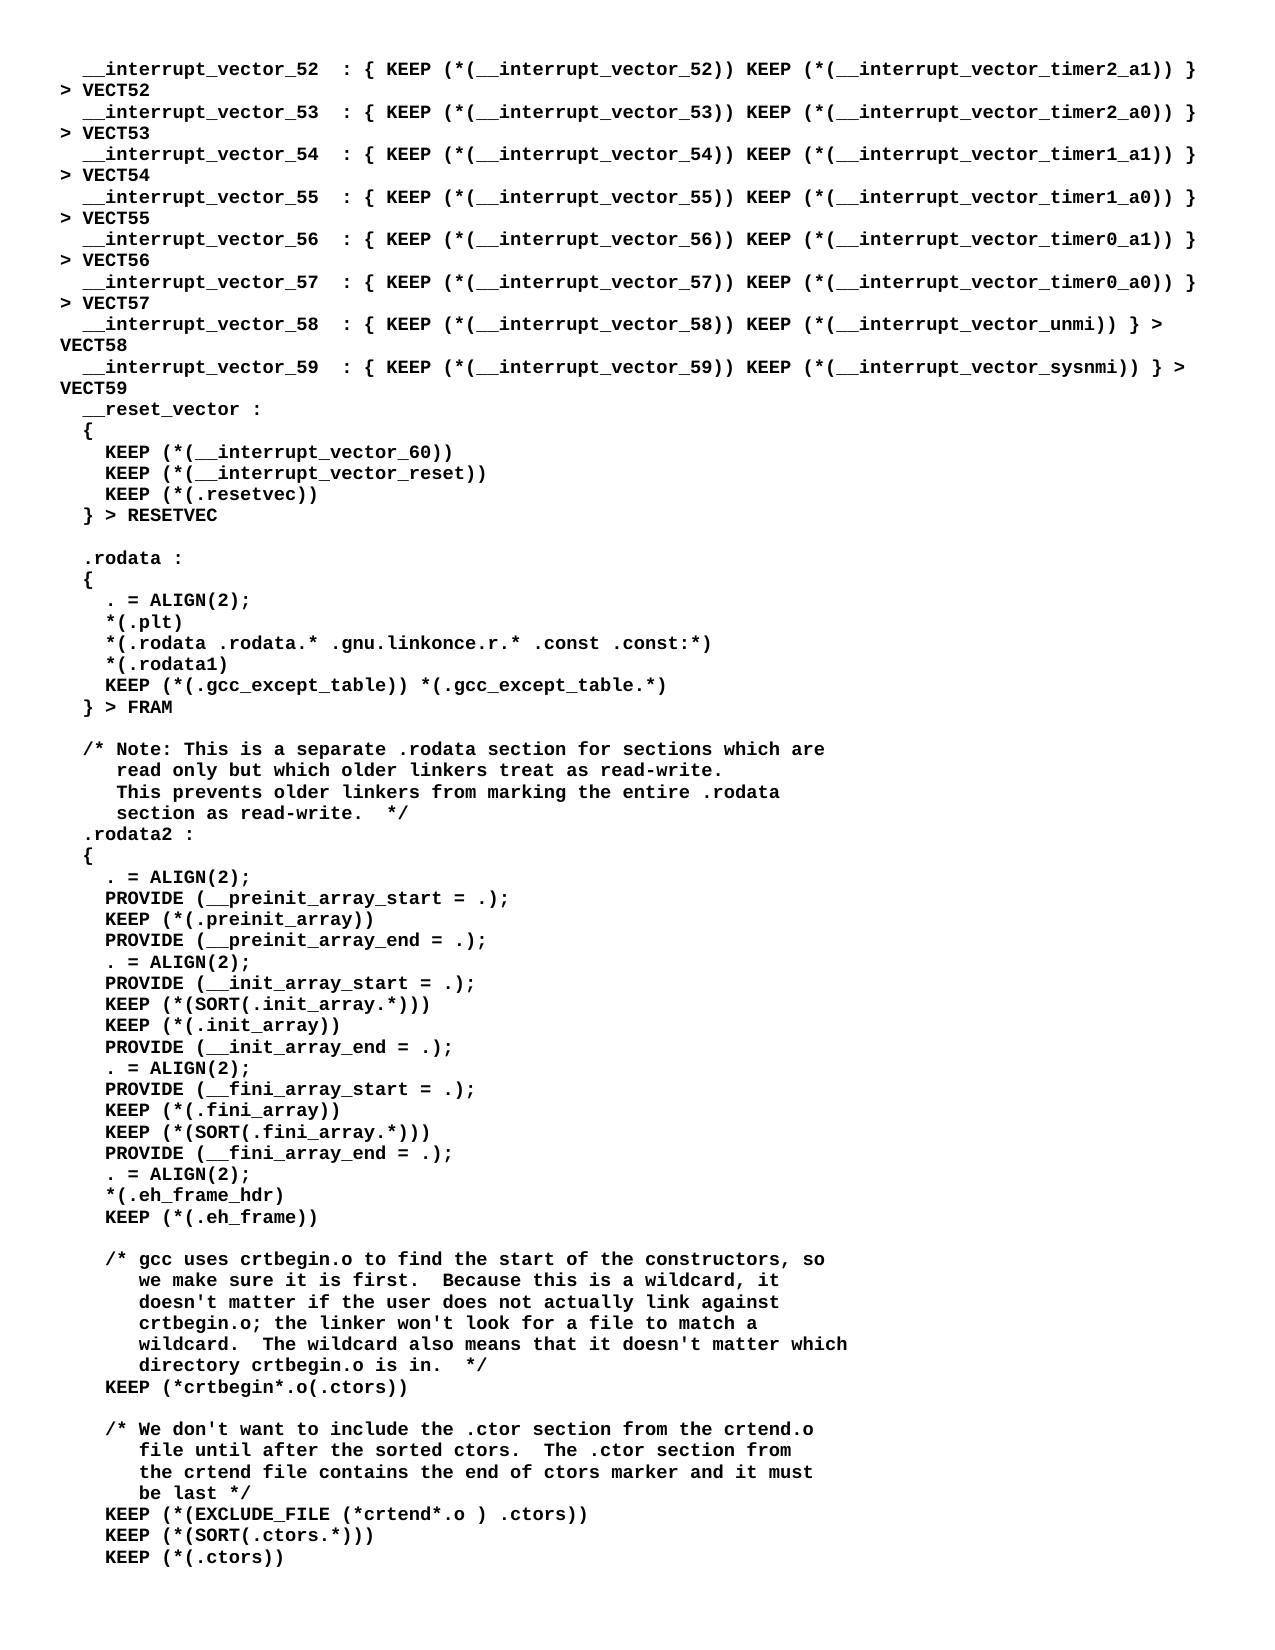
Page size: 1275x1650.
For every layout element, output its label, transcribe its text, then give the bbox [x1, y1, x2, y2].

text KEEP (*(.eh_frame)) [60, 1207, 1215, 1229]
text PROVIDE (__preinit_array_end = .); [60, 931, 1215, 952]
text . = ALIGN(2); [60, 952, 1215, 974]
text This prevents older linkers from marking the entire .rodata [60, 782, 1215, 804]
text KEEP (*(.resetvec)) [60, 485, 1215, 506]
text *(.eh_frame_hdr) [60, 1186, 1215, 1207]
text /* We don't want to include the .ctor section from the crtend.o [60, 1420, 1215, 1441]
text KEEP (*crtbegin*.o(.ctors)) [60, 1377, 1215, 1399]
text KEEP (*(SORT(.fini_array.*))) [60, 1122, 1215, 1144]
text /* Note: This is a separate .rodata section for sections which are [60, 740, 1215, 761]
text __interrupt_vector_55 : { KEEP (*(__interrupt_vector_55)) KEEP (*(__interrupt_vector_timer1_a0)) } > VECT55 [60, 187, 1215, 230]
text *(.plt) [60, 612, 1215, 634]
text .rodata2 : [60, 825, 1215, 846]
text KEEP (*(.preinit_array)) [60, 910, 1215, 931]
text . = ALIGN(2); [60, 867, 1215, 889]
text KEEP (*(.init_array)) [60, 1016, 1215, 1037]
text __interrupt_vector_59 : { KEEP (*(__interrupt_vector_59)) KEEP (*(__interrupt_vector_sysnmi)) } > VECT59 [60, 357, 1215, 400]
text *(.rodata .rodata.* .gnu.linkonce.r.* .const .const:*) [60, 634, 1215, 655]
text . = ALIGN(2); [60, 1165, 1215, 1186]
text we make sure it is first. Because this is a wildcard, it [60, 1271, 1215, 1292]
text __reset_vector : [60, 400, 1215, 421]
text read only but which older linkers treat as read-write. [60, 761, 1215, 782]
text __interrupt_vector_52 : { KEEP (*(__interrupt_vector_52)) KEEP (*(__interrupt_vector_timer2_a1)) } > VECT52 [60, 60, 1215, 102]
text KEEP (*(.ctors)) [60, 1547, 1215, 1569]
text /* gcc uses crtbegin.o to find the start of the constructors, so [60, 1250, 1215, 1271]
text __interrupt_vector_58 : { KEEP (*(__interrupt_vector_58)) KEEP (*(__interrupt_vector_unmi)) } > VECT58 [60, 315, 1215, 357]
text PROVIDE (__fini_array_end = .); [60, 1144, 1215, 1165]
text { [60, 570, 1215, 591]
text . = ALIGN(2); [60, 1059, 1215, 1080]
text } > FRAM [60, 697, 1215, 719]
text PROVIDE (__init_array_end = .); [60, 1037, 1215, 1059]
text } > RESETVEC [60, 506, 1215, 527]
text __interrupt_vector_54 : { KEEP (*(__interrupt_vector_54)) KEEP (*(__interrupt_vector_timer1_a1)) } > VECT54 [60, 145, 1215, 187]
text KEEP (*(.gcc_except_table)) *(.gcc_except_table.*) [60, 676, 1215, 697]
text crtbegin.o; the linker won't look for a file to match a [60, 1314, 1215, 1335]
text file until after the sorted ctors. The .ctor section from [60, 1441, 1215, 1462]
text __interrupt_vector_56 : { KEEP (*(__interrupt_vector_56)) KEEP (*(__interrupt_vector_timer0_a1)) } > VECT56 [60, 230, 1215, 272]
text PROVIDE (__init_array_start = .); [60, 974, 1215, 995]
text __interrupt_vector_57 : { KEEP (*(__interrupt_vector_57)) KEEP (*(__interrupt_vector_timer0_a0)) } > VECT57 [60, 272, 1215, 315]
text .rodata : [60, 549, 1215, 570]
text the crtend file contains the end of ctors marker and it must [60, 1462, 1215, 1484]
text KEEP (*(__interrupt_vector_60)) [60, 442, 1215, 464]
text { [60, 421, 1215, 442]
text __interrupt_vector_53 : { KEEP (*(__interrupt_vector_53)) KEEP (*(__interrupt_vector_timer2_a0)) } > VECT53 [60, 102, 1215, 145]
text directory crtbegin.o is in. */ [60, 1356, 1215, 1377]
text KEEP (*(SORT(.init_array.*))) [60, 995, 1215, 1016]
text wildcard. The wildcard also means that it doesn't matter which [60, 1335, 1215, 1356]
text KEEP (*(SORT(.ctors.*))) [60, 1526, 1215, 1547]
text KEEP (*(__interrupt_vector_reset)) [60, 464, 1215, 485]
text section as read-write. */ [60, 804, 1215, 825]
text { [60, 846, 1215, 867]
text . = ALIGN(2); [60, 591, 1215, 612]
text doesn't matter if the user does not actually link against [60, 1292, 1215, 1314]
text PROVIDE (__preinit_array_start = .); [60, 889, 1215, 910]
text be last */ [60, 1484, 1215, 1505]
text KEEP (*(EXCLUDE_FILE (*crtend*.o ) .ctors)) [60, 1505, 1215, 1526]
text KEEP (*(.fini_array)) [60, 1101, 1215, 1122]
text PROVIDE (__fini_array_start = .); [60, 1080, 1215, 1101]
text *(.rodata1) [60, 655, 1215, 676]
